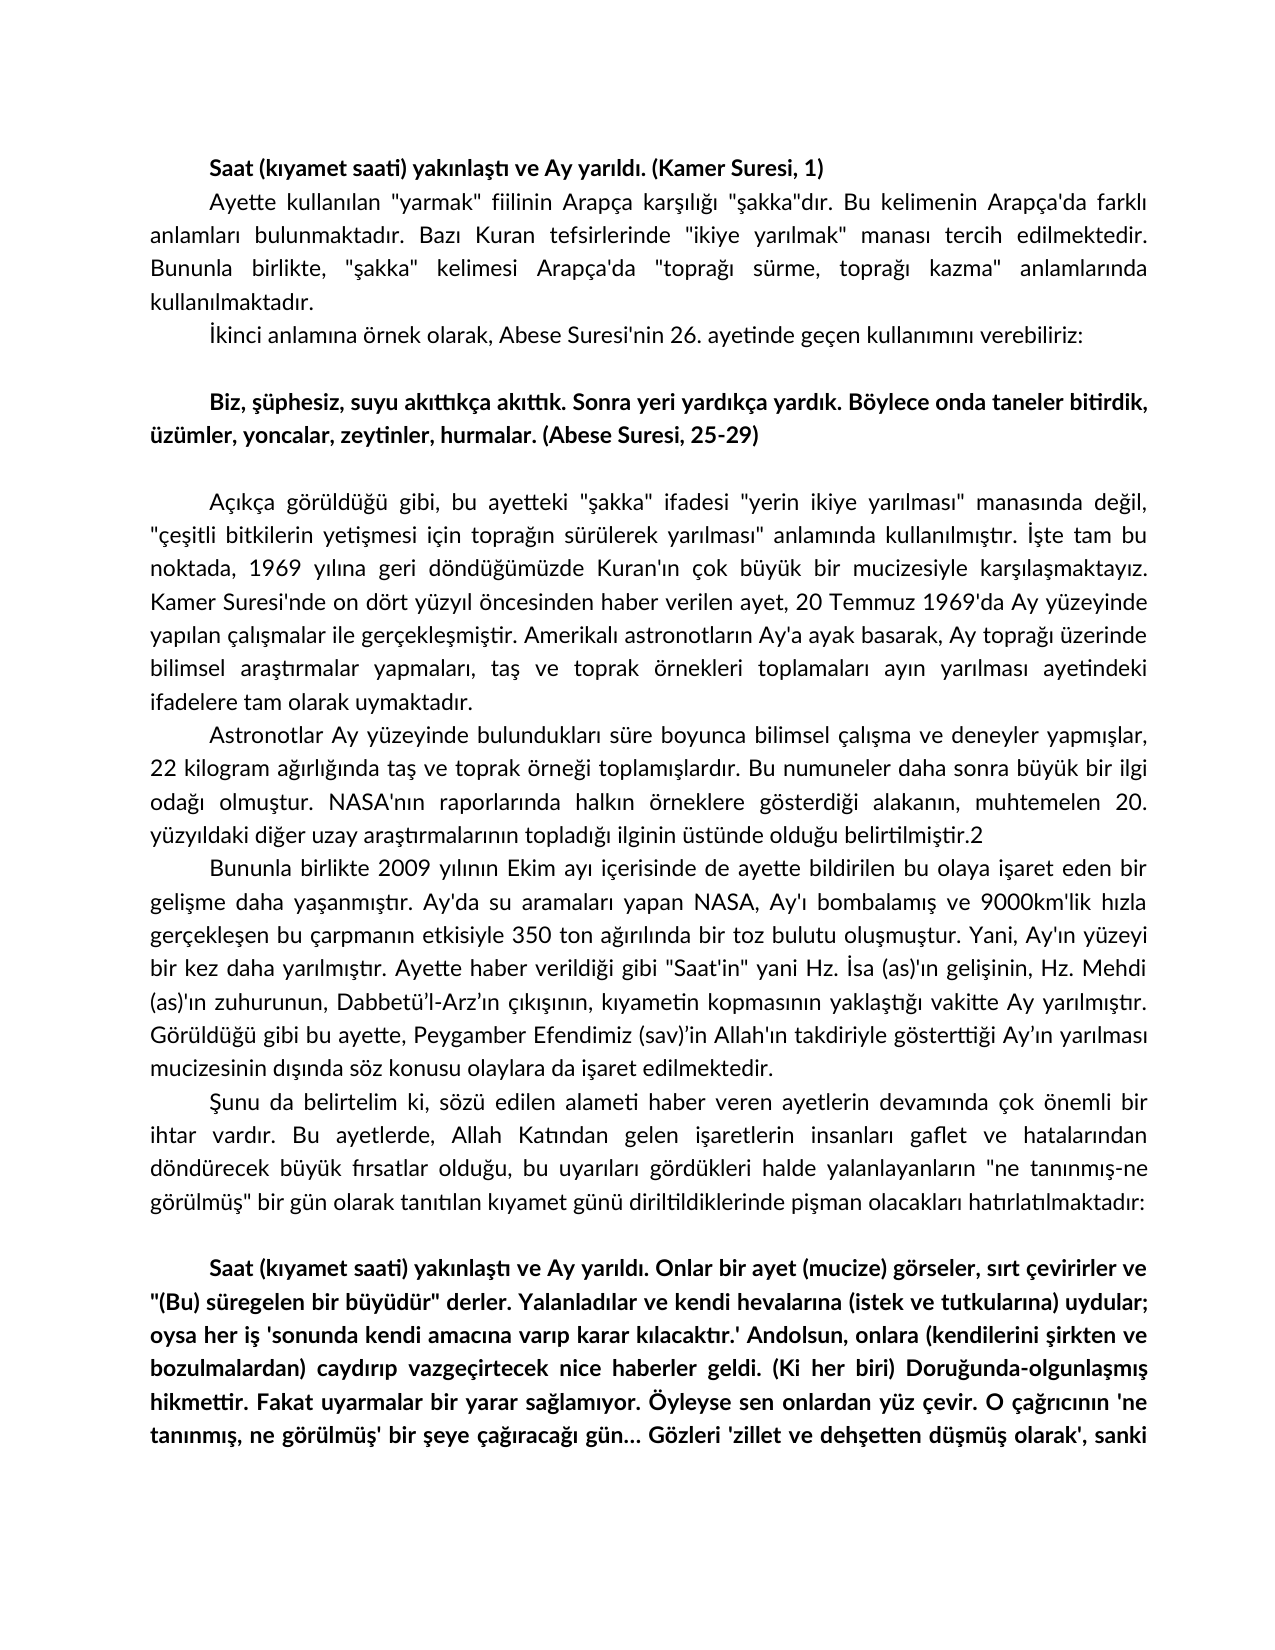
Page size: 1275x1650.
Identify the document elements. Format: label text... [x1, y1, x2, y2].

text Ayette kullanılan "yarmak" fiilinin Arapça karşılığı "şakka"dır. Bu kelimenin Arapça'da farklı anlamları bulunmaktadır. Bazı Kuran tefsirlerinde "ikiye yarılmak" manası tercih edilmektedir. Bununla birlikte, "şakka" kelimesi Arapça'da "toprağı sürme, toprağı kazma" anlamlarında kullanılmaktadır. [150, 183, 1149, 317]
text Saat (kıyamet saati) yakınlaştı ve Ay yarıldı. Onlar bir ayet (mucize) görseler, sırt çevirirler ve "(Bu) süregelen bir büyüdür" derler. Yalanladılar ve kendi hevalarına (istek ve tutkularına) uydular; oysa her iş 'sonunda kendi amacına varıp karar kılacaktır.' Andolsun, onlara (kendilerini şirkten ve bozulmalardan) caydırıp vazgeçirtecek nice haberler geldi. (Ki her biri) Doruğunda-olgunlaşmış hikmettir. Fakat uyarmalar bir yarar sağlamıyor. Öyleyse sen onlardan yüz çevir. O çağrıcının 'ne tanınmış, ne görülmüş' bir şeye çağıracağı gün… Gözleri 'zillet ve dehşetten düşmüş olarak', sanki [150, 1250, 1149, 1450]
text Açıkça görüldüğü gibi, bu ayetteki "şakka" ifadesi "yerin ikiye yarılması" manasında değil, "çeşitli bitkilerin yetişmesi için toprağın sürülerek yarılması" anlamında kullanılmıştır. İşte tam bu noktada, 1969 yılına geri döndüğümüzde Kuran'ın çok büyük bir mucizesiyle karşılaşmaktayız. Kamer Suresi'nde on dört yüzyıl öncesinden haber verilen ayet, 20 Temmuz 1969'da Ay yüzeyinde yapılan çalışmalar ile gerçekleşmiştir. Amerikalı astronotların Ay'a ayak basarak, Ay toprağı üzerinde bilimsel araştırmalar yapmaları, taş ve toprak örnekleri toplamaları ayın yarılması ayetindeki ifadelere tam olarak uymaktadır. [150, 483, 1149, 717]
text İkinci anlamına örnek olarak, Abese Suresi'nin 26. ayetinde geçen kullanımını verebiliriz: [150, 317, 1149, 350]
text Saat (kıyamet saati) yakınlaştı ve Ay yarıldı. (Kamer Suresi, 1) [150, 150, 1149, 183]
text Bununla birlikte 2009 yılının Ekim ayı içerisinde de ayette bildirilen bu olaya işaret eden bir gelişme daha yaşanmıştır. Ay'da su aramaları yapan NASA, Ay'ı bombalamış ve 9000km'lik hızla gerçekleşen bu çarpmanın etkisiyle 350 ton ağırılında bir toz bulutu oluşmuştur. Yani, Ay'ın yüzeyi bir kez daha yarılmıştır. Ayette haber verildiği gibi "Saat'in" yani Hz. İsa (as)'ın gelişinin, Hz. Mehdi (as)'ın zuhurunun, Dabbetü’l-Arz’ın çıkışının, kıyametin kopmasının yaklaştığı vakitte Ay yarılmıştır. Görüldüğü gibi bu ayette, Peygamber Efendimiz (sav)’in Allah'ın takdiriyle gösterttiği Ay’ın yarılması mucizesinin dışında söz konusu olaylara da işaret edilmektedir. [150, 850, 1149, 1083]
text Şunu da belirtelim ki, sözü edilen alameti haber veren ayetlerin devamında çok önemli bir ihtar vardır. Bu ayetlerde, Allah Katından gelen işaretlerin insanları gaflet ve hatalarından döndürecek büyük fırsatlar olduğu, bu uyarıları gördükleri halde yalanlayanların "ne tanınmış-ne görülmüş" bir gün olarak tanıtılan kıyamet günü diriltildiklerinde pişman olacakları hatırlatılmaktadır: [150, 1083, 1149, 1217]
text Astronotlar Ay yüzeyinde bulundukları süre boyunca bilimsel çalışma ve deneyler yapmışlar, 22 kilogram ağırlığında taş ve toprak örneği toplamışlardır. Bu numuneler daha sonra büyük bir ilgi odağı olmuştur. NASA'nın raporlarında halkın örneklere gösterdiği alakanın, muhtemelen 20. yüzyıldaki diğer uzay araştırmalarının topladığı ilginin üstünde olduğu belirtilmiştir.2 [150, 717, 1149, 850]
text Biz, şüphesiz, suyu akıttıkça akıttık. Sonra yeri yardıkça yardık. Böylece onda taneler bitirdik, üzümler, yoncalar, zeytinler, hurmalar. (Abese Suresi, 25-29) [150, 383, 1149, 450]
